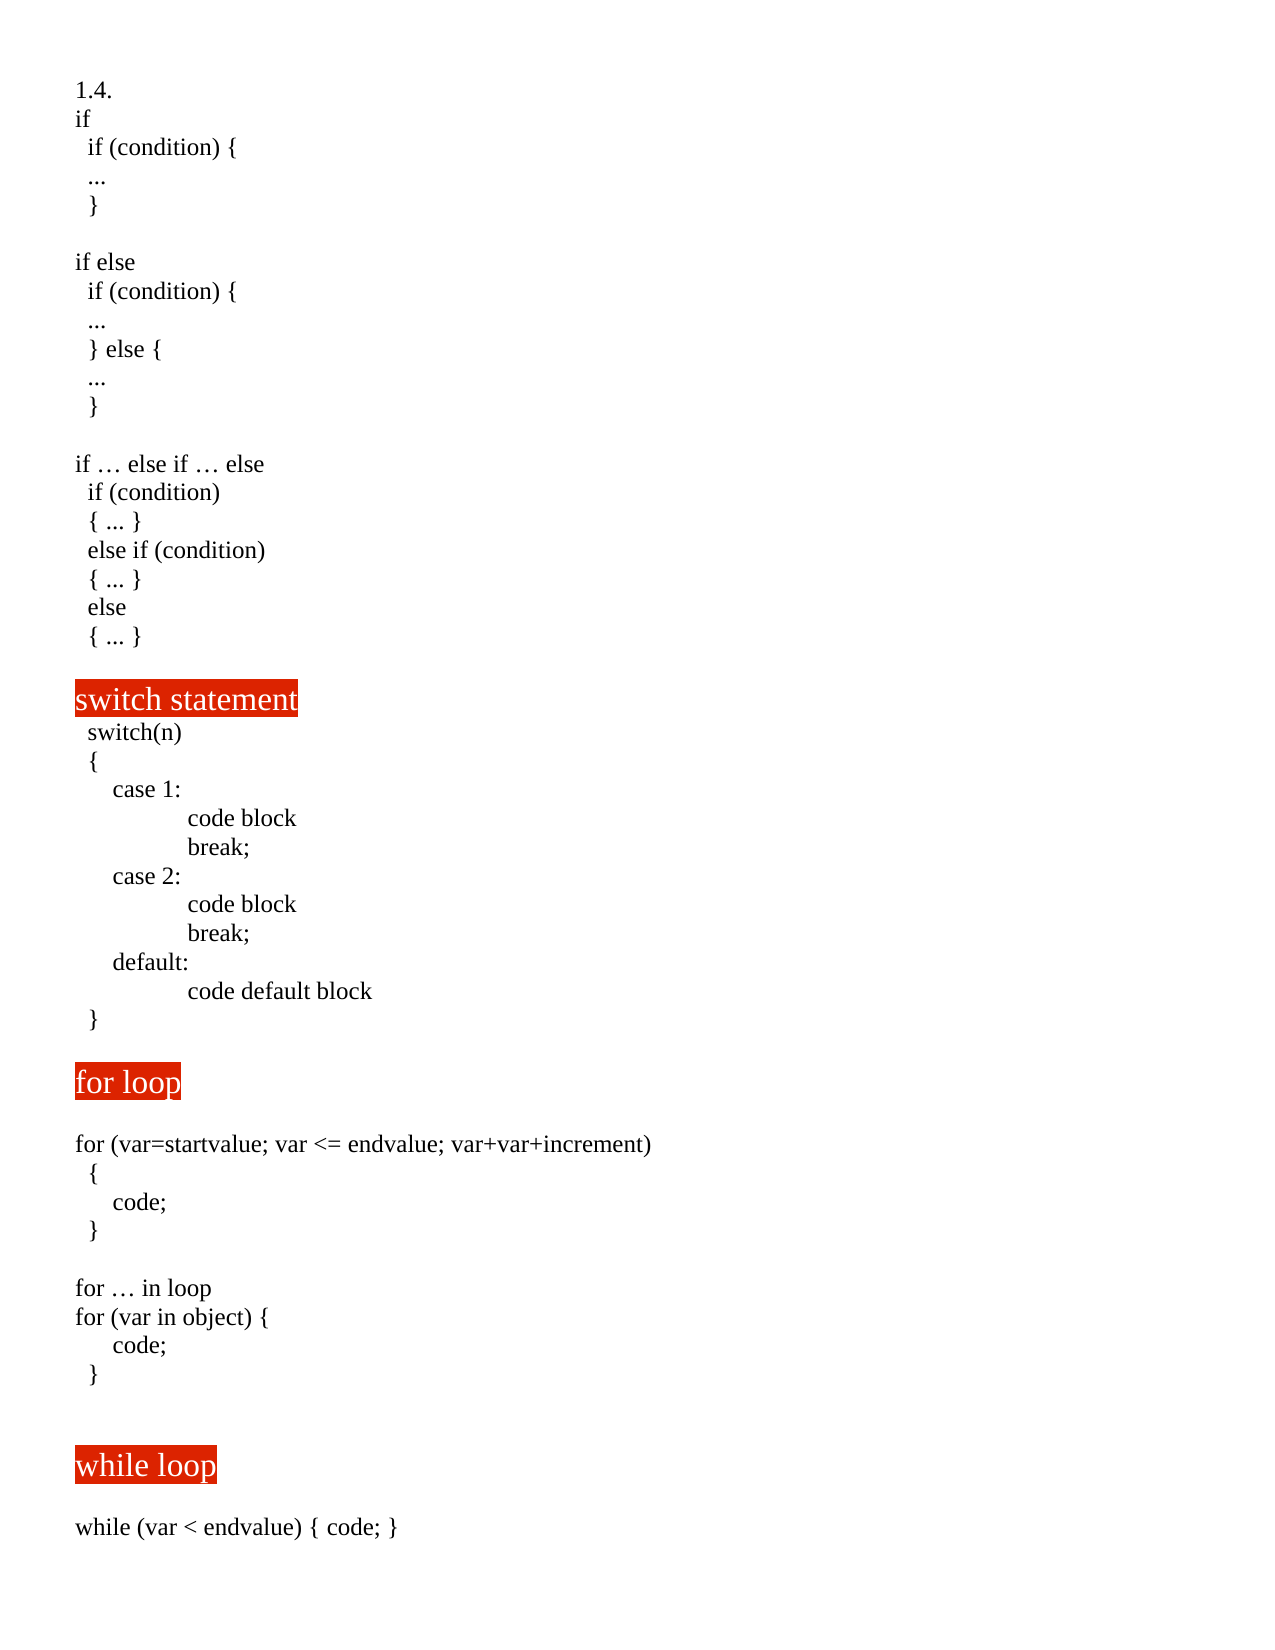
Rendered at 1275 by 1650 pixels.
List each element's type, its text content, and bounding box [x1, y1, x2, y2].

text case 1: [75, 774, 1200, 803]
text for loop [75, 1062, 1200, 1100]
text if (condition) [75, 477, 1200, 506]
text break; [75, 918, 1200, 947]
text while (var < endvalue) { code; } [75, 1512, 1200, 1541]
text } [75, 190, 1200, 219]
text code block [75, 889, 1200, 918]
text switch(n) [75, 717, 1200, 746]
text code default block [75, 976, 1200, 1004]
text ... [75, 305, 1200, 334]
text if (condition) { [75, 132, 1200, 161]
text while loop [75, 1445, 1200, 1484]
text ... [75, 362, 1200, 391]
text default: [75, 947, 1200, 976]
text } [75, 1359, 1200, 1388]
text for … in loop [75, 1273, 1200, 1302]
text if (condition) { [75, 276, 1200, 305]
text switch statement [75, 679, 1200, 717]
text code; [75, 1187, 1200, 1215]
text { ... } [75, 506, 1200, 535]
text ... [75, 161, 1200, 190]
text for (var=startvalue; var <= endvalue; var+var+increment) [75, 1129, 1200, 1158]
text } else { [75, 334, 1200, 362]
text { [75, 1158, 1200, 1187]
text } [75, 1215, 1200, 1244]
text { ... } [75, 621, 1200, 650]
text { [75, 746, 1200, 774]
text break; [75, 832, 1200, 861]
text else if (condition) [75, 535, 1200, 564]
text for (var in object) { [75, 1302, 1200, 1330]
text if else [75, 247, 1200, 276]
text } [75, 1004, 1200, 1033]
text if [75, 104, 1200, 132]
text else [75, 592, 1200, 621]
text { ... } [75, 564, 1200, 592]
text code block [75, 803, 1200, 832]
text code; [75, 1330, 1200, 1359]
text if … else if … else [75, 449, 1200, 477]
text } [75, 391, 1200, 420]
text case 2: [75, 861, 1200, 889]
